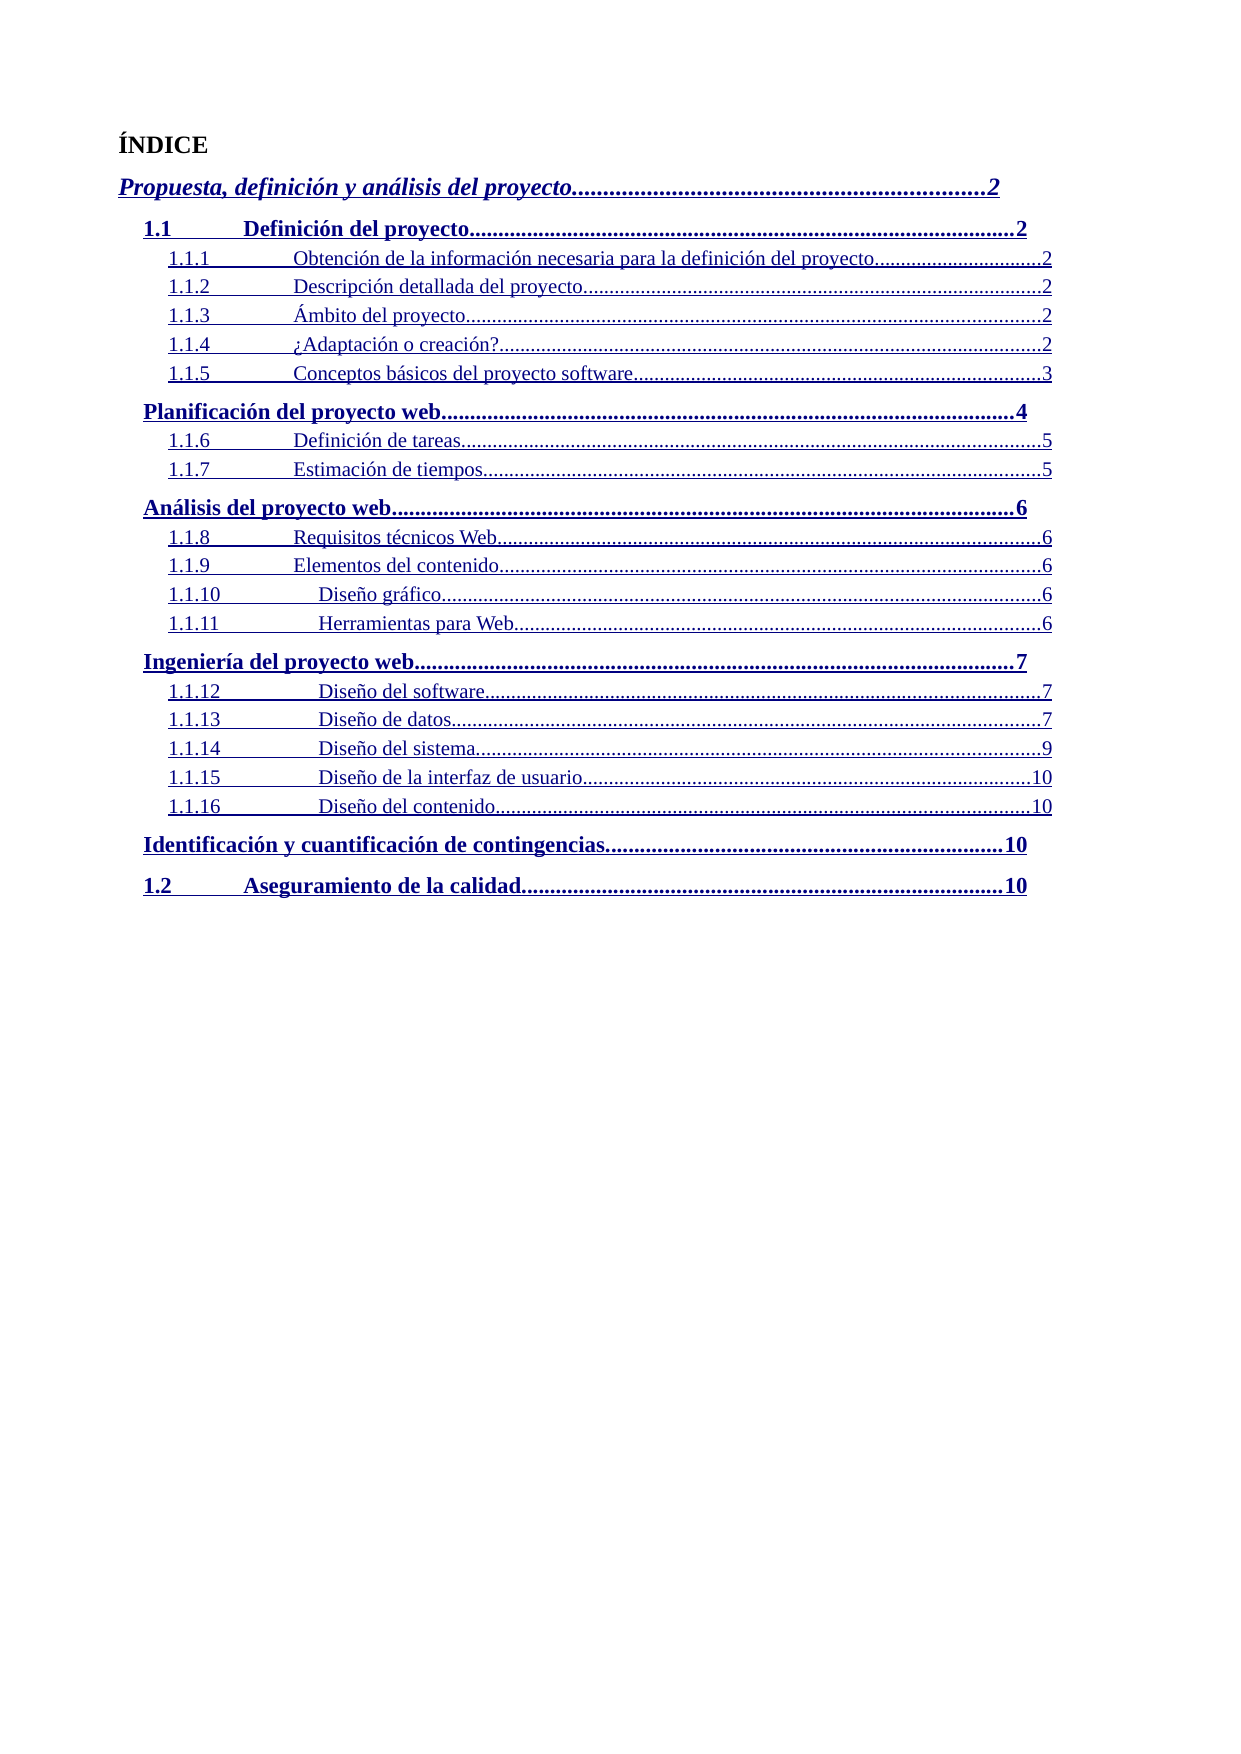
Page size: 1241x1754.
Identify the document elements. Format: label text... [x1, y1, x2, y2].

text 1.1.4 ¿Adaptación o creación? 2 [168, 328, 1122, 357]
text 1.1 Definición del proyecto. 2 [143, 213, 1122, 242]
text 1.1.9 Elementos del contenido. 6 [168, 549, 1122, 578]
text Propuesta, definición y análisis del proyecto. 2 [118, 172, 1122, 201]
text 1.1.8 Requisitos técnicos Web 6 [168, 521, 1122, 549]
text 1.1.7 Estimación de tiempos. 5 [168, 453, 1122, 482]
text 1.1.14 Diseño del sistema. 9 [168, 732, 1122, 761]
text Planificación del proyecto web. 4 [143, 398, 1122, 424]
text ÍNDICE [118, 131, 1122, 159]
text Ingeniería del proyecto web. 7 [143, 648, 1122, 675]
text 1.1.13 Diseño de datos. 7 [168, 703, 1122, 732]
text Análisis del proyecto web. 6 [143, 494, 1122, 521]
text 1.1.1 Obtención de la información necesaria para la definición del proyecto. 2 [168, 242, 1122, 271]
text 1.1.5 Conceptos básicos del proyecto software 3 [168, 357, 1122, 386]
text 1.1.6 Definición de tareas. 5 [168, 424, 1122, 453]
text 1.1.11 Herramientas para Web 6 [168, 607, 1122, 636]
text Identificación y cuantificación de contingencias. 10 [143, 831, 1122, 857]
text 1.1.3 Ámbito del proyecto. 2 [168, 299, 1122, 328]
text 1.2 Aseguramiento de la calidad. 10 [143, 870, 1122, 898]
text 1.1.2 Descripción detallada del proyecto. 2 [168, 271, 1122, 299]
text 1.1.16 Diseño del contenido. 10 [168, 790, 1122, 818]
text 1.1.10 Diseño gráfico. 6 [168, 578, 1122, 607]
text 1.1.15 Diseño de la interfaz de usuario. 10 [168, 761, 1122, 790]
text 1.1.12 Diseño del software. 7 [168, 675, 1122, 703]
